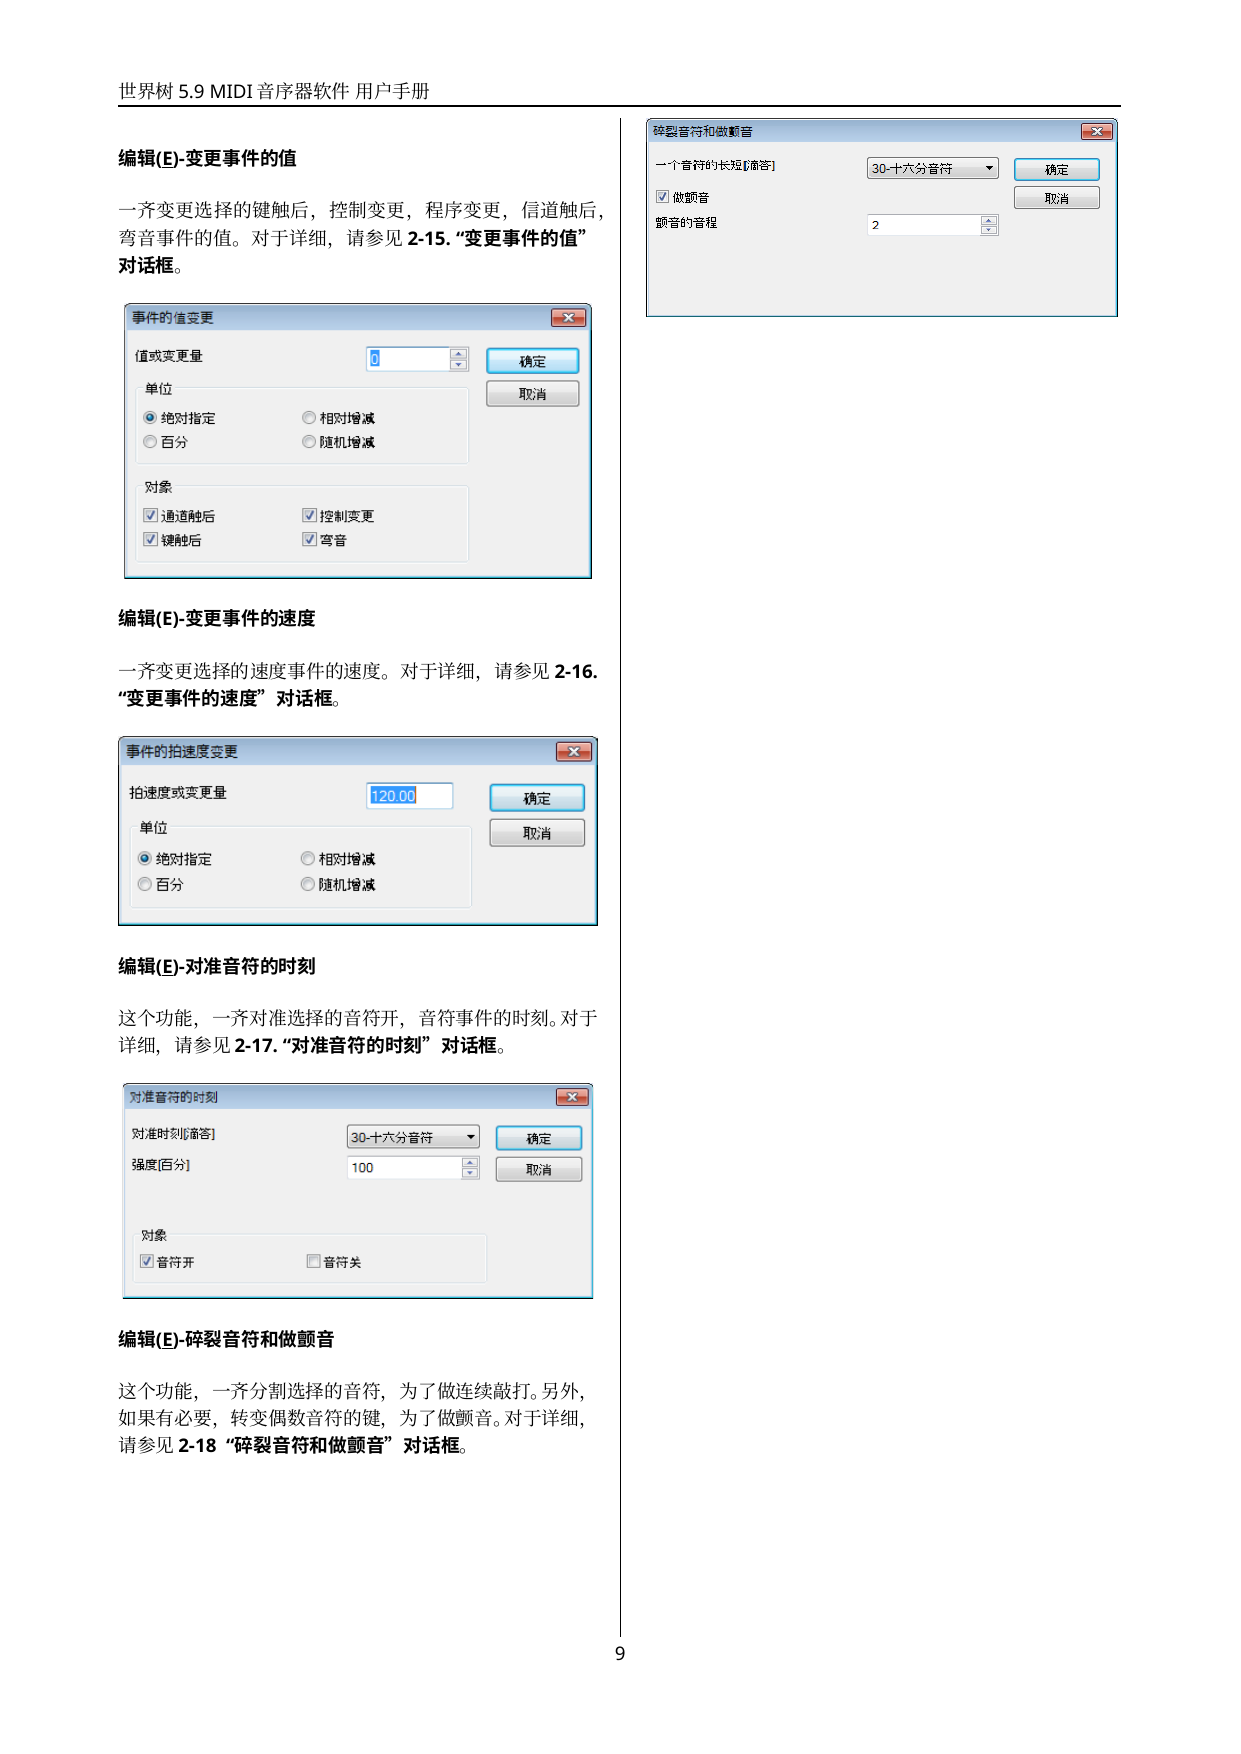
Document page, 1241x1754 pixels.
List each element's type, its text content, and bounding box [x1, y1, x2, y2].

text 编辑(E)-变更事件的值 [118, 144, 598, 171]
picture [646, 118, 1118, 317]
picture [118, 736, 598, 926]
picture [124, 303, 592, 579]
text 编辑(E)-对准音符的时刻 [118, 951, 598, 979]
text 一齐变更选择的速度事件的速度。对于详细，请参见2-16. “变更事件的速度”对话框。 [118, 656, 598, 711]
text 编辑(E)-碎裂音符和做颤音 [118, 1324, 598, 1351]
text 这个功能，一齐分割选择的音符，为了做连续敲打。另外，如果有必要，转变偶数音符的键，为了做颤音。对于详细，请参见2-18 “碎裂音符和做颤音”对话框。 [118, 1377, 598, 1458]
picture [122, 1083, 594, 1299]
text 一齐变更选择的键触后，控制变更，程序变更，信道触后，弯音事件的值。对于详细，请参见2-15. “变更事件的值”对话框。 [118, 196, 598, 278]
text 编辑(E)-变更事件的速度 [118, 604, 598, 631]
text 这个功能，一齐对准选择的音符开，音符事件的时刻。对于详细，请参见2-17. “对准音符的时刻”对话框。 [118, 1004, 598, 1058]
